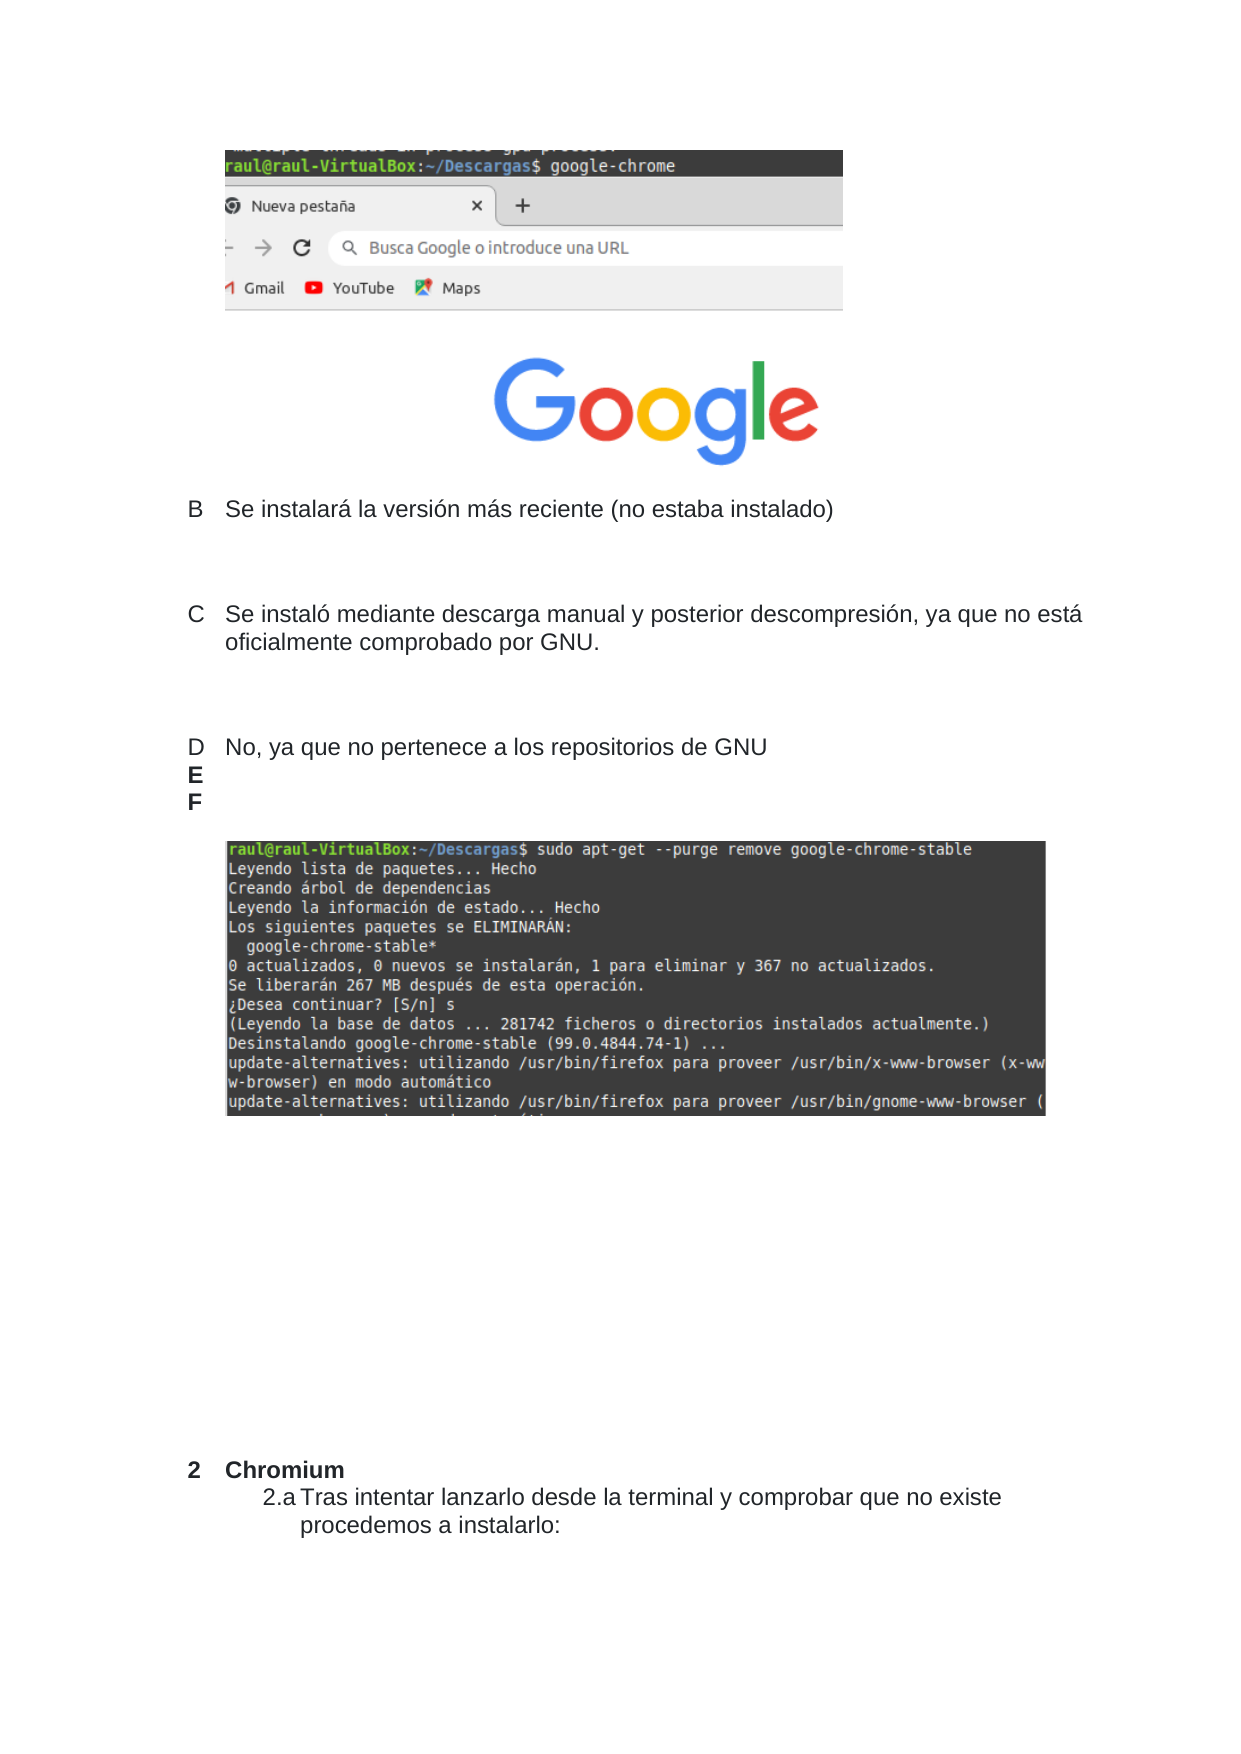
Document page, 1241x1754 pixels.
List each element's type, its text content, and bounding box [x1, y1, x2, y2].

picture [225, 150, 843, 471]
list Tras intentar lanzarlo desde la terminal y comprobar que no existe procedemos a instalarlo: [262, 1483, 1090, 1538]
list Se instaló mediante descarga manual y posterior descompresión, ya que no está oficialmente comprobado por GNU. [187, 600, 1090, 656]
list No, ya que no pertenece a los repositorios de GNU [187, 733, 1090, 761]
list Se instalará la versión más reciente (no estaba instalado) [187, 495, 1090, 523]
list Chromium [187, 1456, 1090, 1483]
picture [225, 841, 1048, 1116]
